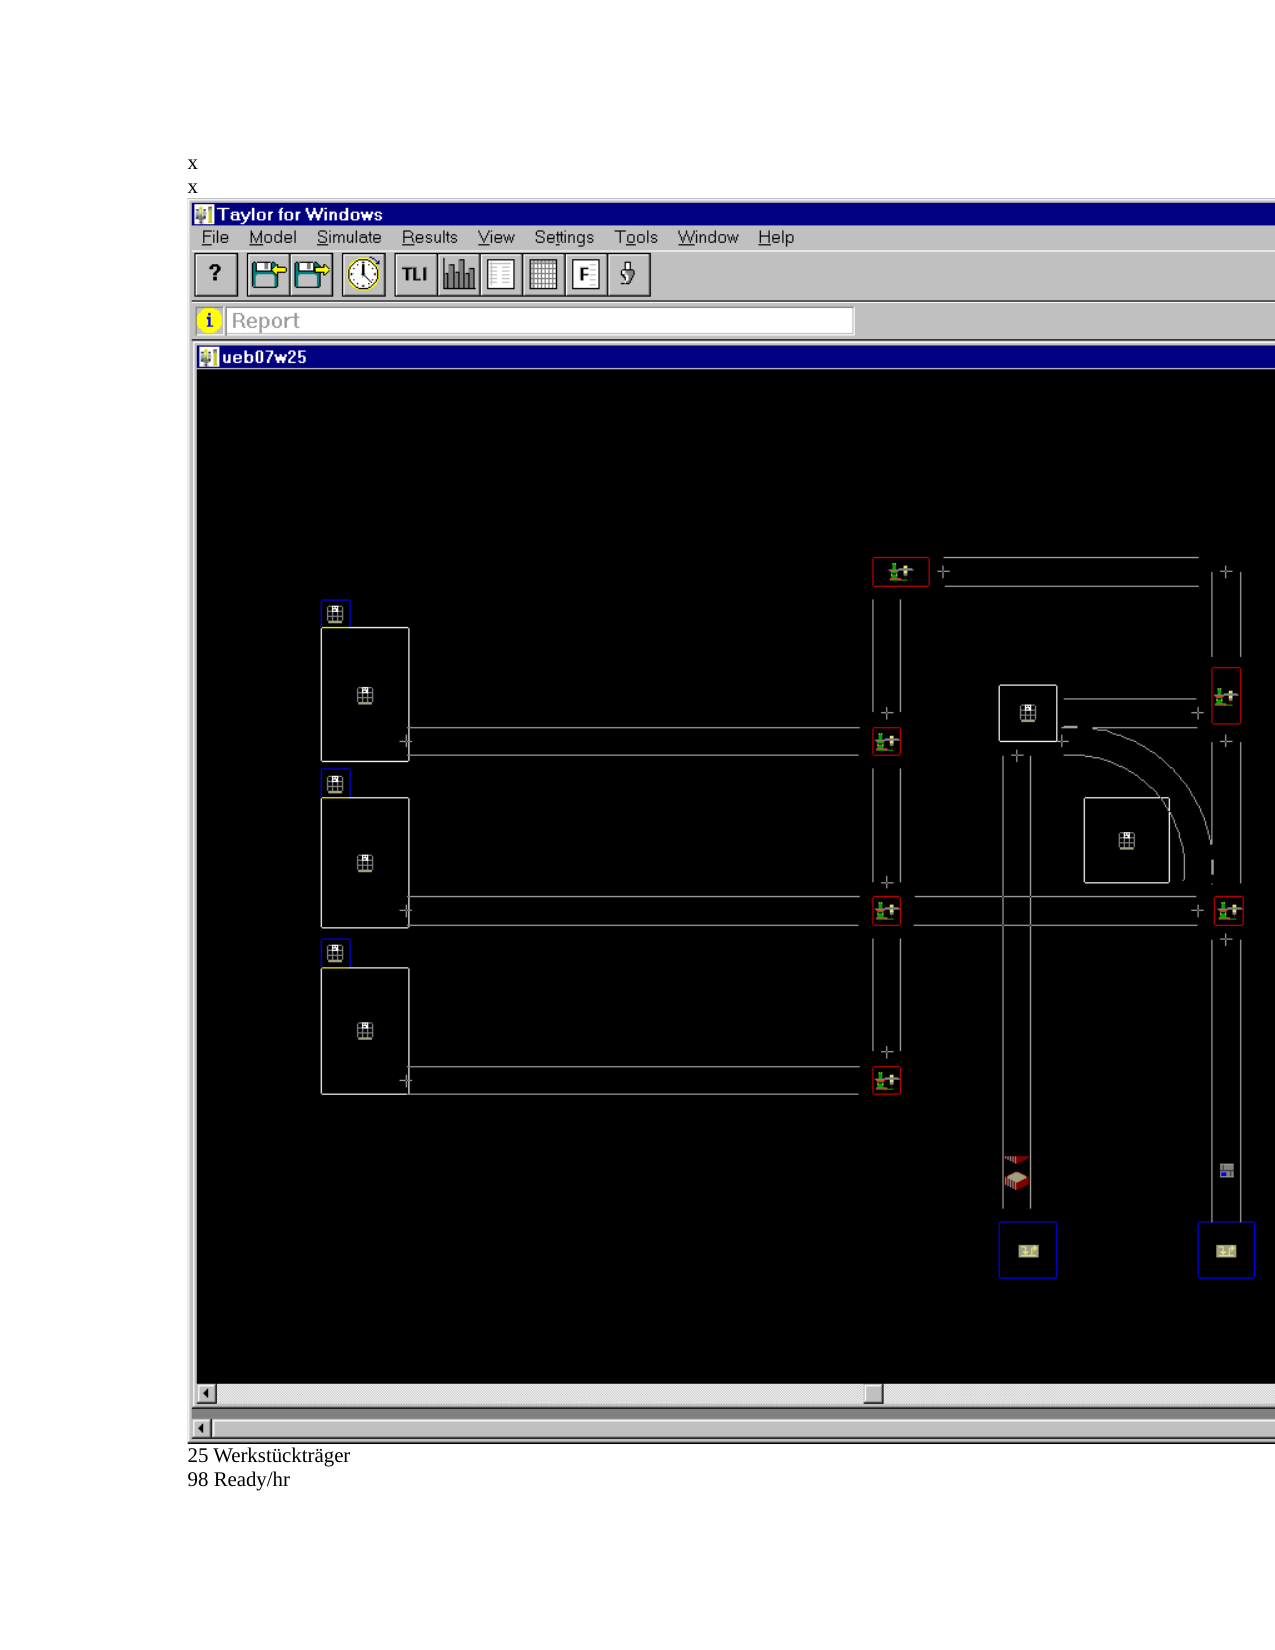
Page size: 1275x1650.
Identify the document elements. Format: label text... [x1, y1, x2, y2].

text x [187, 174, 1087, 198]
text x [187, 150, 1087, 174]
text 98 Ready/hr [187, 1467, 1087, 1491]
text 25 Werkstückträger [187, 1444, 1087, 1467]
